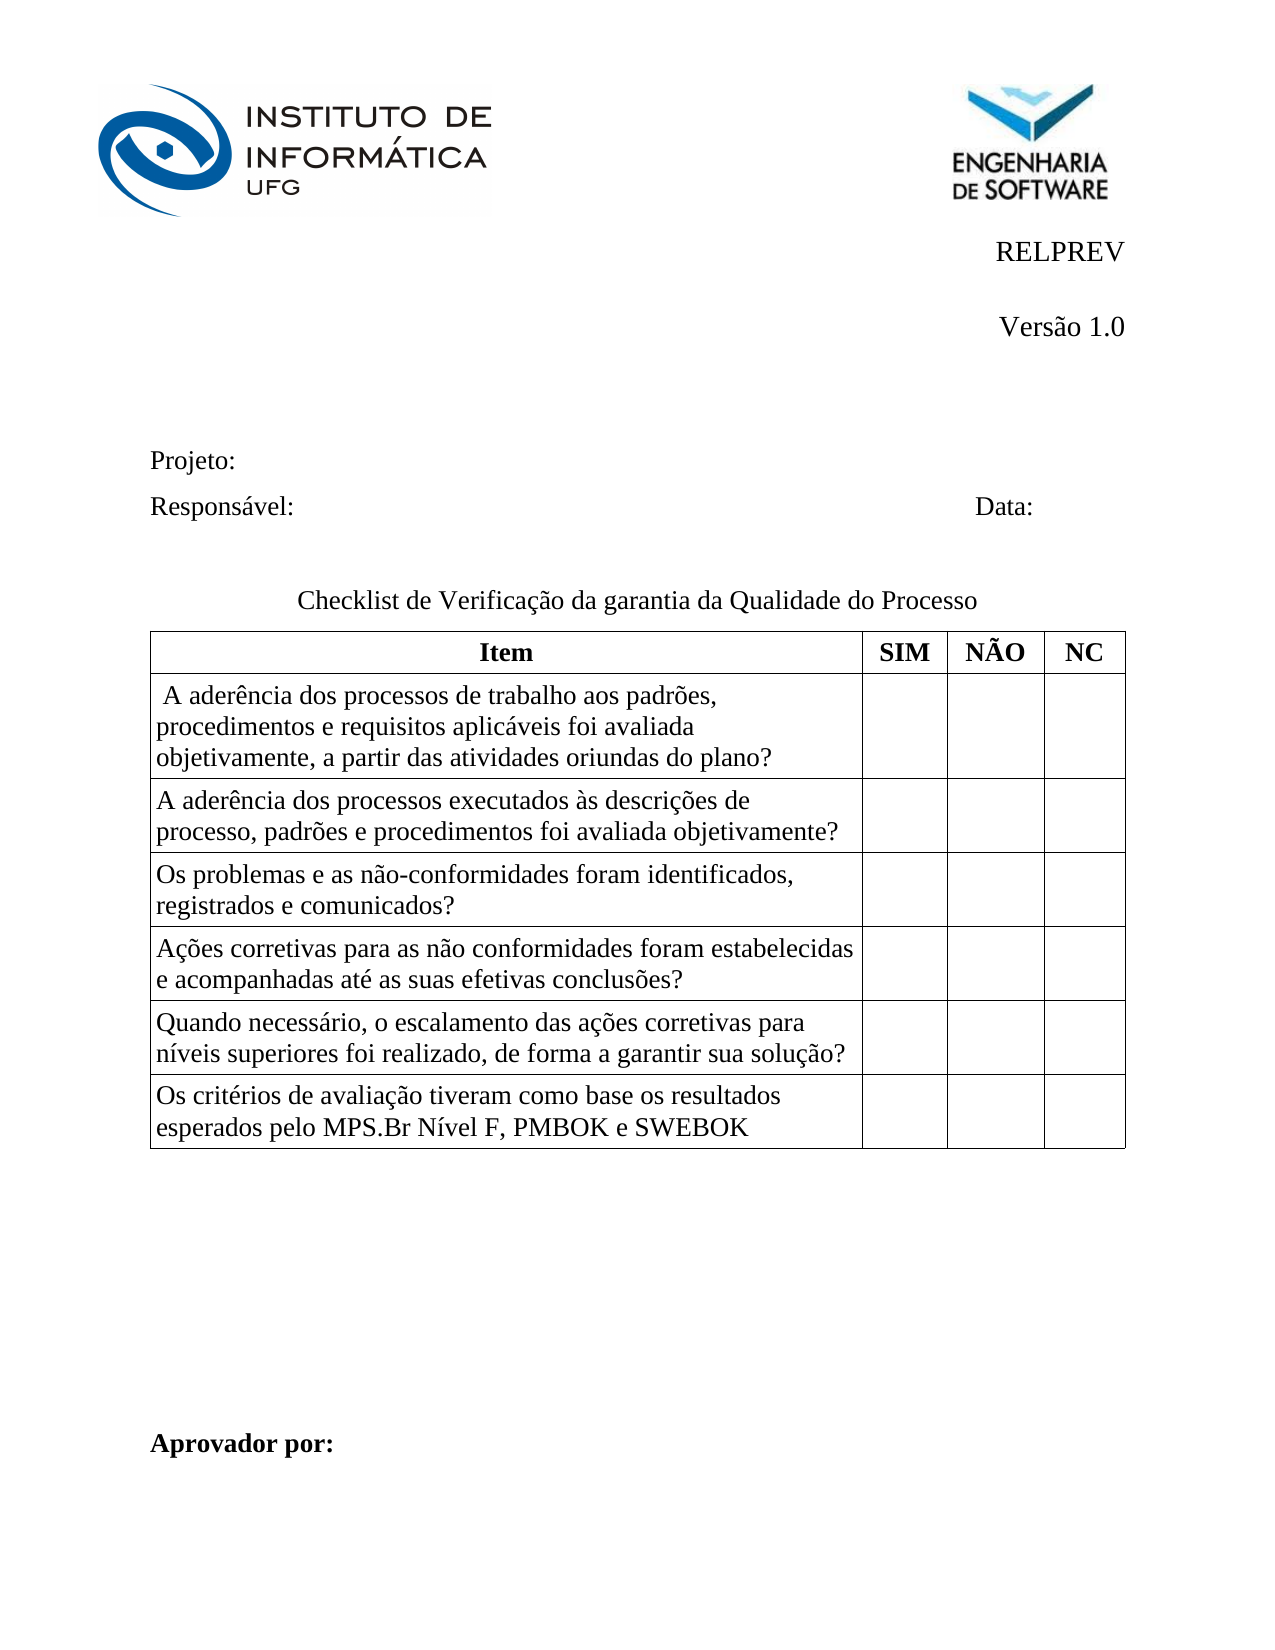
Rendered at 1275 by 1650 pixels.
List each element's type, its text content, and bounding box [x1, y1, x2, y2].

table_header NÃO [948, 632, 1044, 673]
table_cell [1045, 674, 1125, 778]
table_cell [863, 1075, 947, 1147]
title RELPREV [150, 234, 1125, 267]
table_cell [863, 927, 947, 1000]
title Versão 1.0 [150, 309, 1125, 342]
table_cell [1045, 1001, 1125, 1074]
table_cell [948, 779, 1044, 852]
table_cell [863, 853, 947, 926]
table_cell [948, 1075, 1044, 1147]
table_header NC [1045, 632, 1125, 673]
table_header SIM [863, 632, 947, 673]
table_cell Ações corretivas para as não conformidades foram estabelecidas e acompanhadas até as suas efetivas conclusões? [151, 927, 862, 1000]
table_cell [863, 779, 947, 852]
table_cell Os problemas e as não-conformidades foram identificados, registrados e comunicados? [151, 853, 862, 926]
table_cell [948, 927, 1044, 1000]
text Checklist de Verificação da garantia da Qualidade do Processo [150, 584, 1125, 615]
table_cell [1045, 927, 1125, 1000]
table_cell Os critérios de avaliação tiveram como base os resultados esperados pelo MPS.Br Nível F, PMBOK e SWEBOK [151, 1075, 862, 1147]
table_cell Quando necessário, o escalamento das ações corretivas para níveis superiores foi realizado, de forma a garantir sua solução? [151, 1001, 862, 1074]
table_cell A aderência dos processos executados às descrições de processo, padrões e procedimentos foi avaliada objetivamente? [151, 779, 862, 852]
text Projeto: [150, 444, 1125, 475]
subtitle Aprovador por: [150, 1428, 1125, 1459]
table_header Item [151, 632, 862, 673]
table_cell [863, 1001, 947, 1074]
text Responsável: Data: [150, 491, 1125, 522]
table_cell [1045, 1075, 1125, 1147]
table_cell [948, 853, 1044, 926]
table_cell [1045, 779, 1125, 852]
table_cell A aderência dos processos de trabalho aos padrões, procedimentos e requisitos aplicáveis foi avaliada objetivamente, a partir das atividades oriundas do plano? [151, 674, 862, 778]
picture [952, 84, 1109, 200]
table_cell [863, 674, 947, 778]
picture [98, 84, 492, 217]
table_cell [948, 674, 1044, 778]
table_cell [1045, 853, 1125, 926]
table_cell [948, 1001, 1044, 1074]
